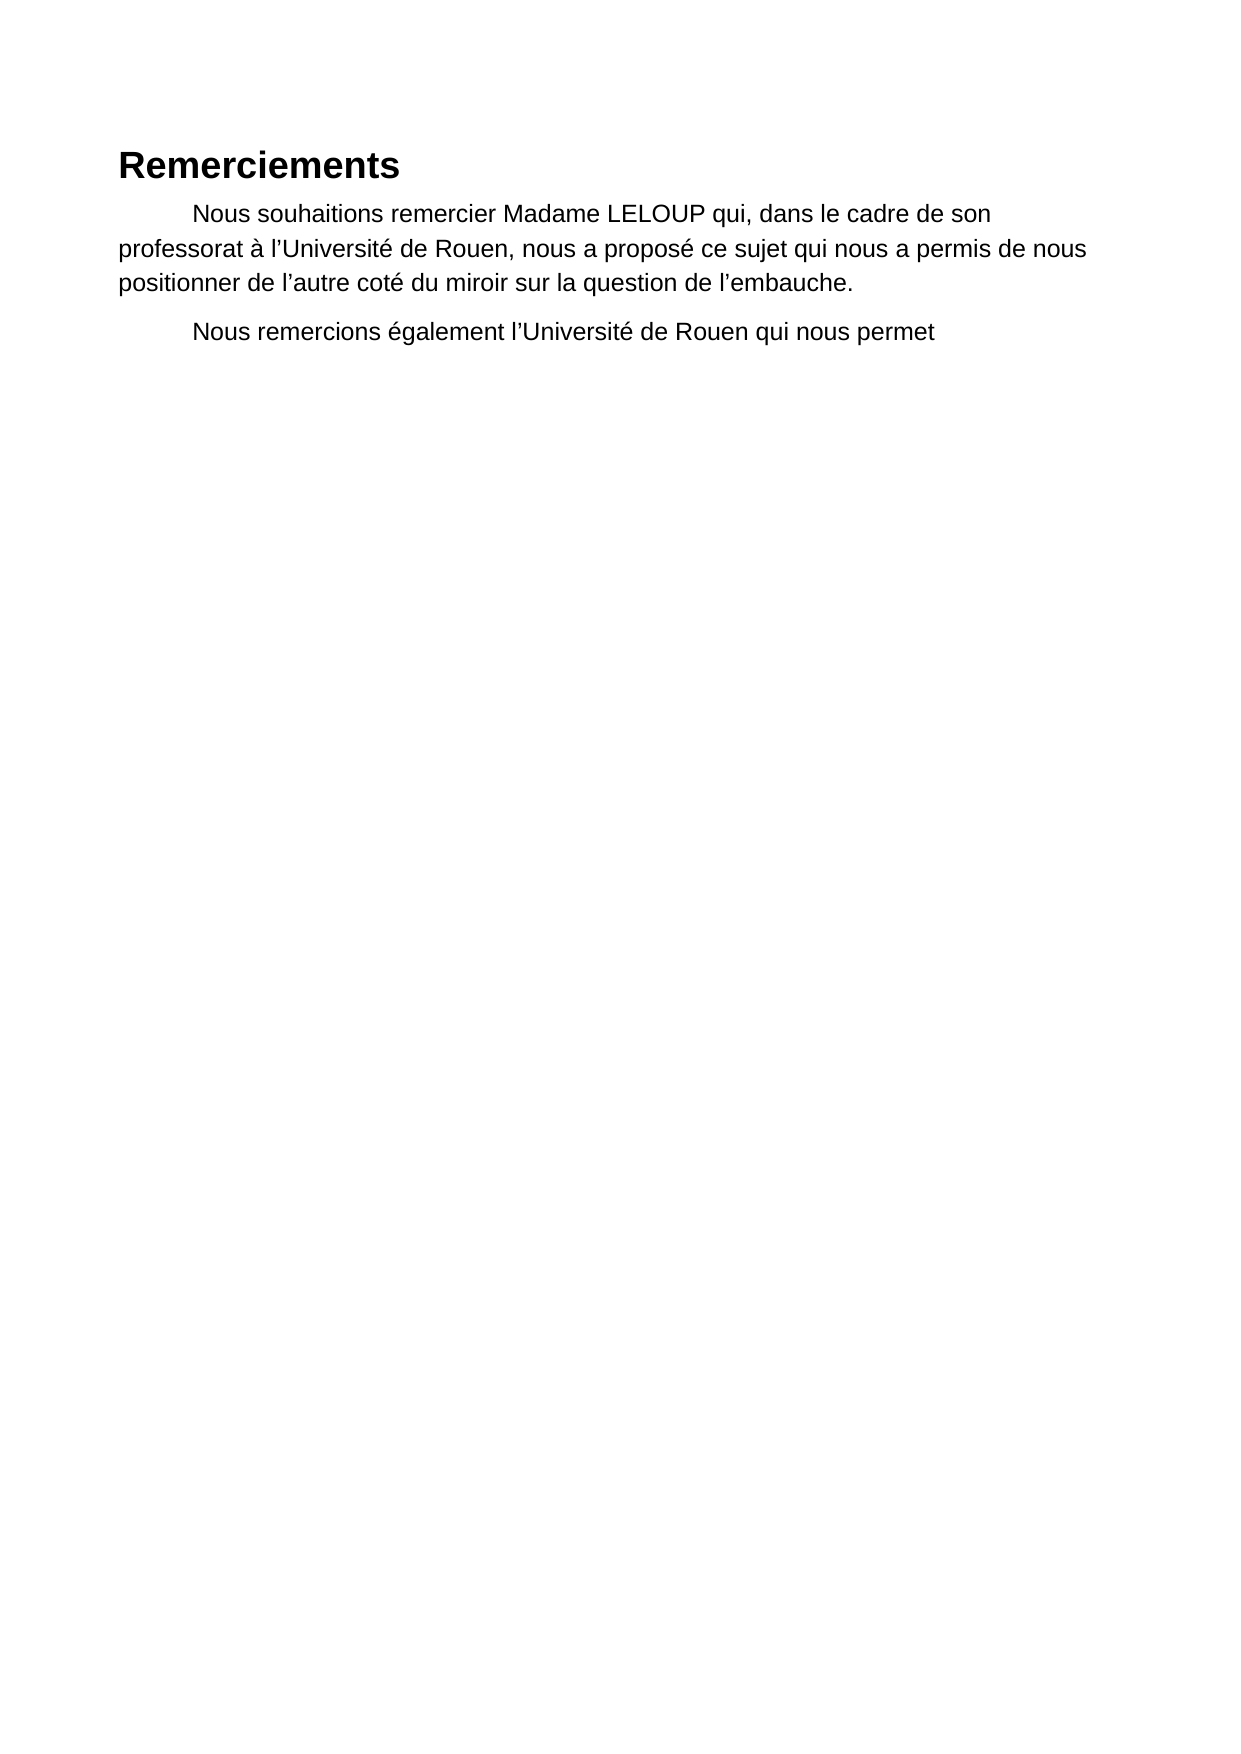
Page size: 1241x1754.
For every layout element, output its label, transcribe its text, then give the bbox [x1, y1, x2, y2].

subtitle Remerciements [118, 143, 1122, 187]
text Nous remercions également l’Université de Rouen qui nous permet [118, 317, 1122, 346]
text Nous souhaitions remercier Madame LELOUP qui, dans le cadre de son professorat à l’Université de Rouen, nous a proposé ce sujet qui nous a permis de nous positionner de l’autre coté du miroir sur la question de l’embauche. [118, 199, 1122, 297]
